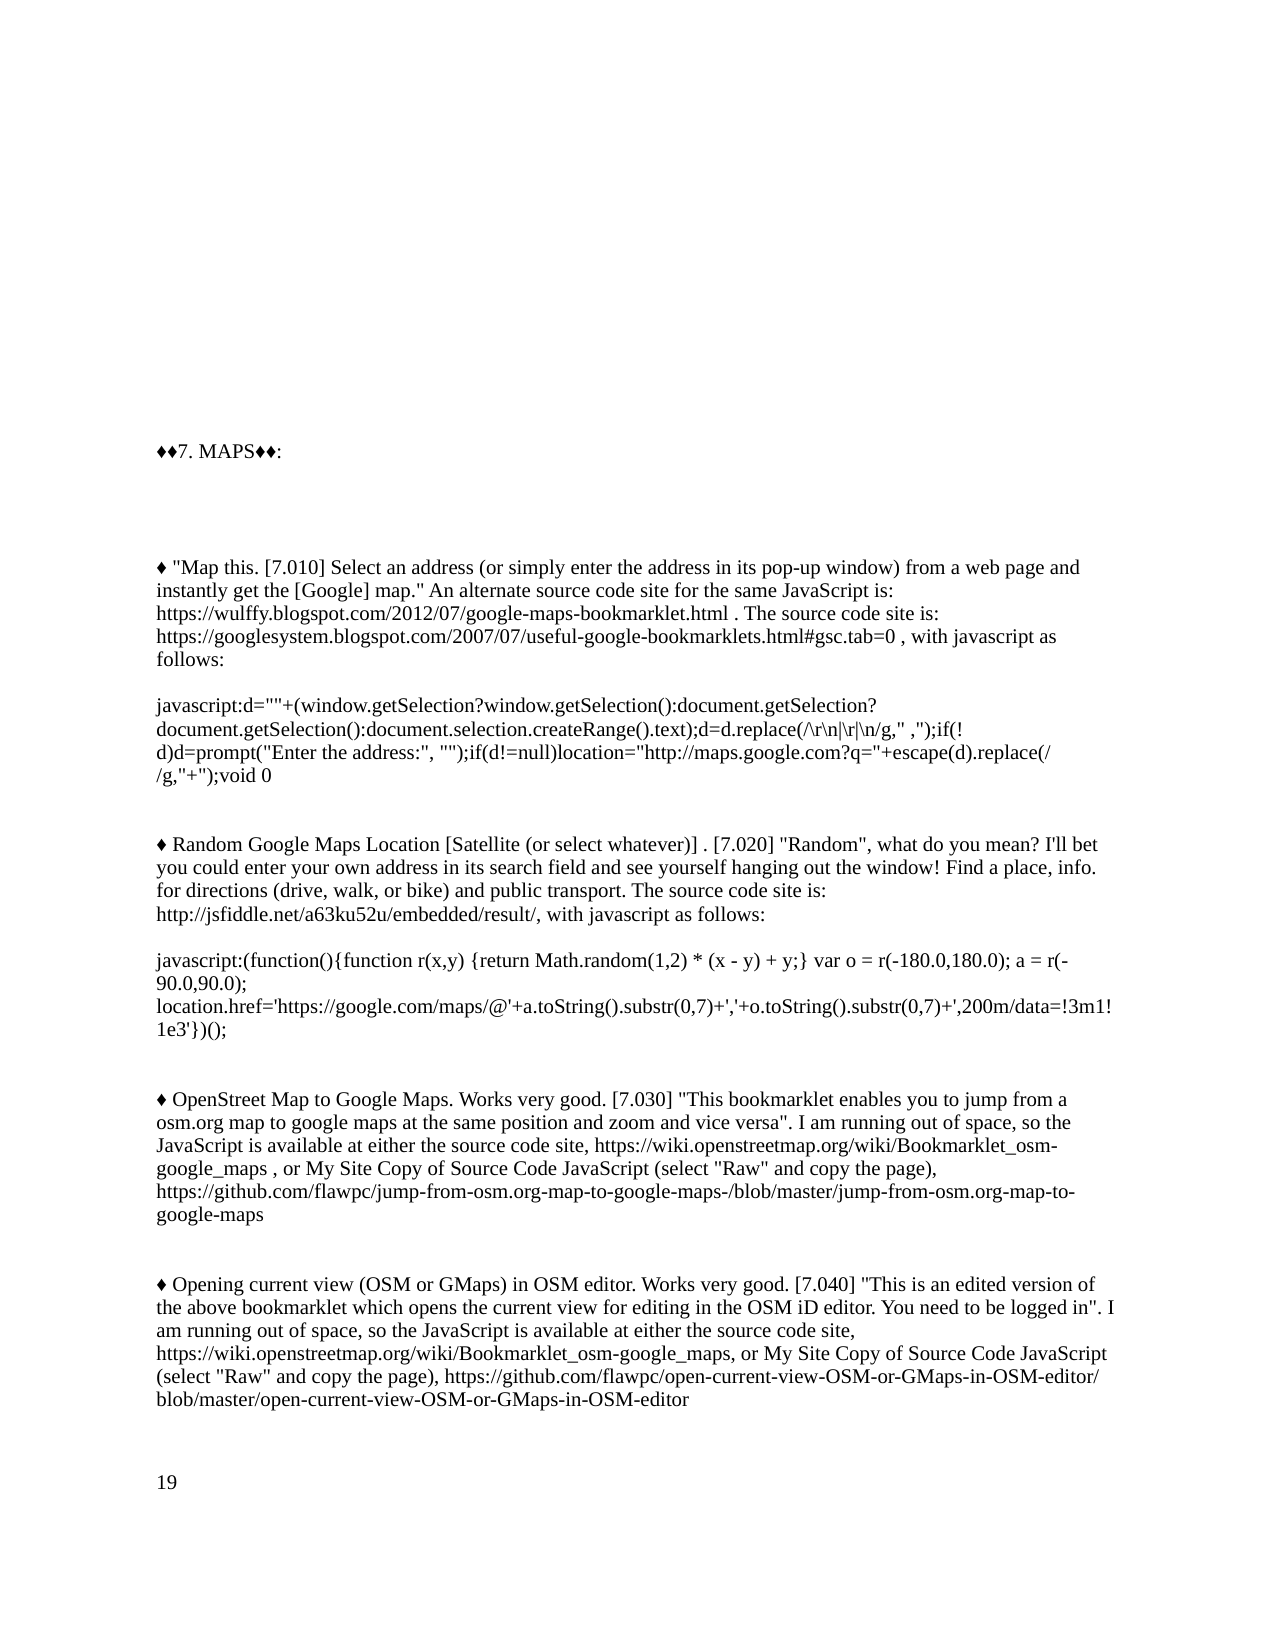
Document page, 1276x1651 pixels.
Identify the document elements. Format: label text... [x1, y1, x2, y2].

text ♦♦7. MAPS♦♦: [150, 440, 1125, 463]
text javascript:(function(){function r(x,y) {return Math.random(1,2) * (x - y) + y;} var o = r(-180.0,180.0); a = r(-90.0,90.0); location.href='https://google.com/maps/@'+a.toString().substr(0,7)+','+o.toString().substr(0,7)+',200m/data=!3m1!1e3'})(); [150, 949, 1125, 1041]
text ♦ Opening current view (OSM or GMaps) in OSM editor. Works very good. [7.040] "This is an edited version of the above bookmarklet which opens the current view for editing in the OSM iD editor. You need to be logged in". I am running out of space, so the JavaScript is available at either the source code site, https://wiki.openstreetmap.org/wiki/Bookmarklet_osm-google_maps, or My Site Copy of Source Code JavaScript (select "Raw" and copy the page), https://github.com/flawpc/open-current-view-OSM-or-GMaps-in-OSM-editor/blob/master/open-current-view-OSM-or-GMaps-in-OSM-editor [150, 1272, 1125, 1411]
text ♦ Random Google Maps Location [Satellite (or select whatever)] . [7.020] "Random", what do you mean? I'll bet you could enter your own address in its search field and see yourself hanging out the window! Find a place, info. for directions (drive, walk, or bike) and public transport. The source code site is: http://jsfiddle.net/a63ku52u/embedded/result/, with javascript as follows: [150, 833, 1125, 926]
text javascript:d=""+(window.getSelection?window.getSelection():document.getSelection?document.getSelection():document.selection.createRange().text);d=d.replace(/\r\n|\r|\n/g," ,");if(!d)d=prompt("Enter the address:", "");if(d!=null)location="http://maps.google.com?q="+escape(d).replace(/ /g,"+");void 0 [150, 694, 1125, 787]
text ♦ "Map this. [7.010] Select an address (or simply enter the address in its pop-up window) from a web page and instantly get the [Google] map." An alternate source code site for the same JavaScript is: https://wulffy.blogspot.com/2012/07/google-maps-bookmarklet.html . The source code site is: https://googlesystem.blogspot.com/2007/07/useful-google-bookmarklets.html#gsc.tab=0 , with javascript as follows: [150, 556, 1125, 671]
text ♦ OpenStreet Map to Google Maps. Works very good. [7.030] "This bookmarklet enables you to jump from a osm.org map to google maps at the same position and zoom and vice versa". I am running out of space, so the JavaScript is available at either the source code site, https://wiki.openstreetmap.org/wiki/Bookmarklet_osm-google_maps , or My Site Copy of Source Code JavaScript (select "Raw" and copy the page), https://github.com/flawpc/jump-from-osm.org-map-to-google-maps-/blob/master/jump-from-osm.org-map-to-google-maps [150, 1087, 1125, 1226]
